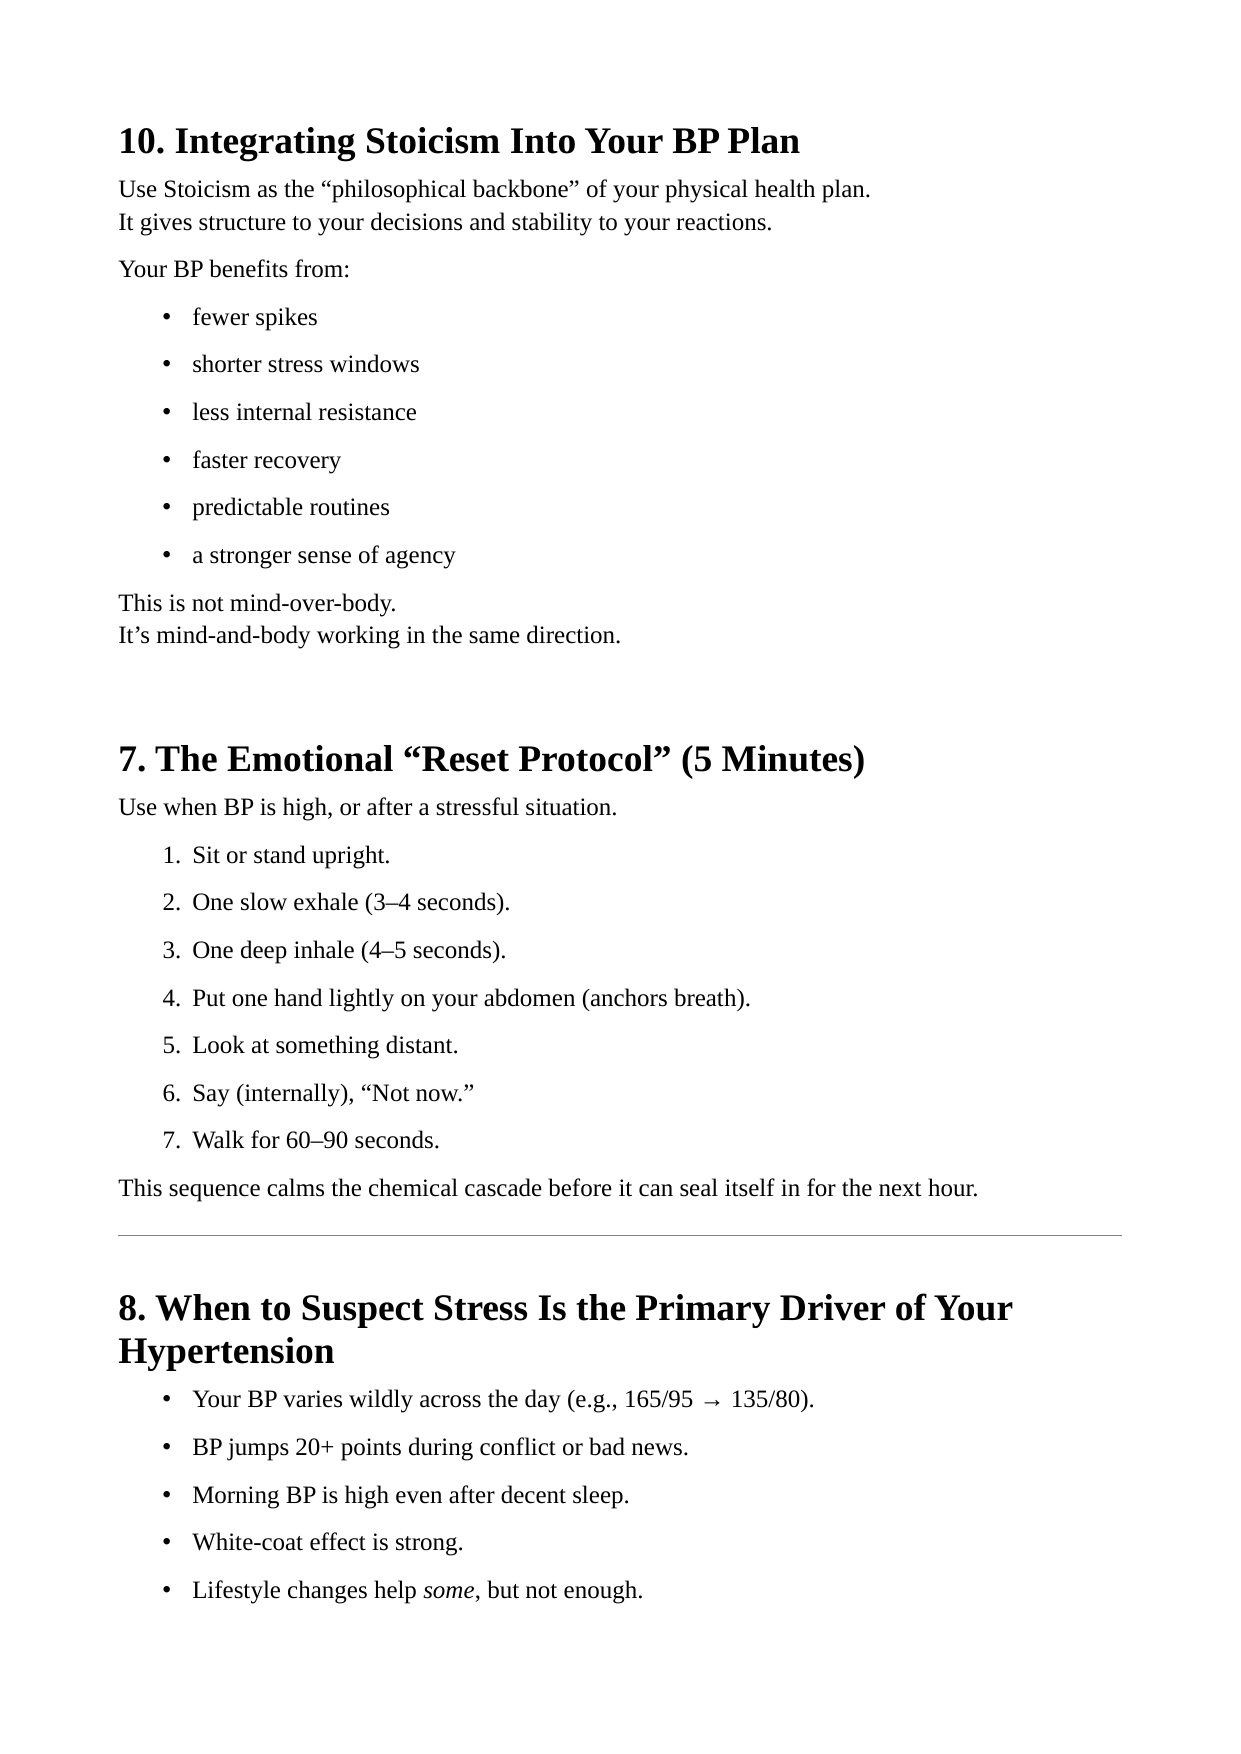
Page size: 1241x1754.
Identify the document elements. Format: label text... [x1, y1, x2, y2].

list Look at something distant. [162, 1030, 1122, 1059]
list Lifestyle changes help some, but not enough. [162, 1575, 1122, 1604]
subtitle 10. Integrating Stoicism Into Your BP Plan [118, 118, 1122, 161]
list One slow exhale (3–4 seconds). [162, 887, 1122, 916]
list faster recovery [162, 445, 1122, 473]
subtitle 8. When to Suspect Stress Is the Primary Driver of Your Hypertension [118, 1286, 1122, 1372]
text Use Stoicism as the “philosophical backbone” of your physical health plan. It gives structure to your decisions and stability to your reactions. [118, 174, 1122, 236]
list Morning BP is high even after decent sleep. [162, 1480, 1122, 1508]
text Use when BP is high, or after a stressful situation. [118, 792, 1122, 821]
list fewer spikes [162, 302, 1122, 331]
list Say (internally), “Not now.” [162, 1078, 1122, 1107]
text Your BP benefits from: [118, 254, 1122, 283]
list White-coat effect is strong. [162, 1527, 1122, 1556]
list Put one hand lightly on your abdomen (anchors breath). [162, 983, 1122, 1011]
list Your BP varies wildly across the day (e.g., 165/95 → 135/80). [162, 1384, 1122, 1413]
subtitle 7. The Emotional “Reset Protocol” (5 Minutes) [118, 737, 1122, 780]
list less internal resistance [162, 397, 1122, 426]
list a stronger sense of agency [162, 540, 1122, 569]
list BP jumps 20+ points during conflict or bad news. [162, 1432, 1122, 1461]
list One deep inhale (4–5 seconds). [162, 935, 1122, 964]
text This sequence calms the chemical cascade before it can seal itself in for the next hour. [118, 1173, 1122, 1202]
list Walk for 60–90 seconds. [162, 1126, 1122, 1154]
text This is not mind-over-body. It’s mind-and-body working in the same direction. [118, 588, 1122, 649]
list predictable routines [162, 492, 1122, 521]
list Sit or stand upright. [162, 840, 1122, 869]
list shorter stress windows [162, 349, 1122, 378]
